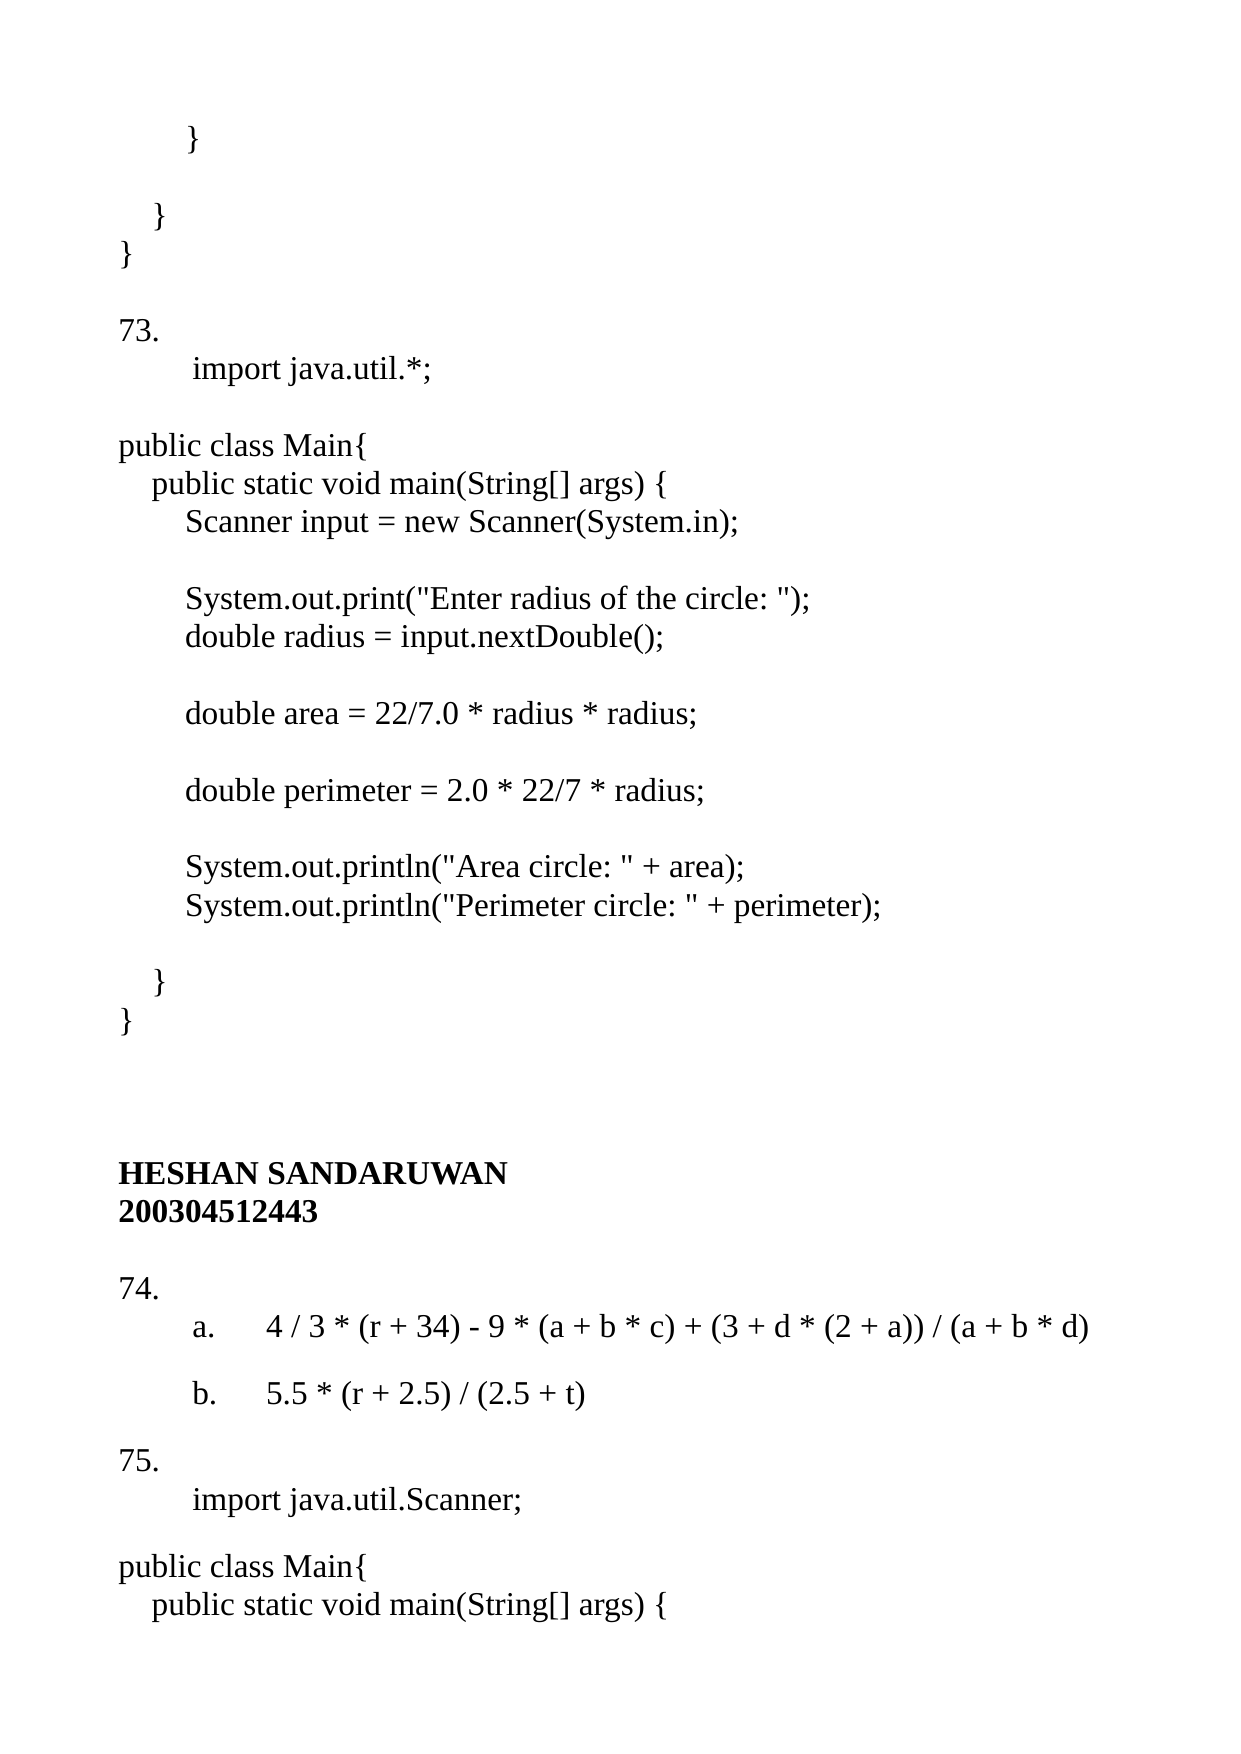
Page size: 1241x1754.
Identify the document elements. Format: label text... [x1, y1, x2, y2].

text 75. [118, 1441, 1122, 1479]
text } [118, 195, 1122, 233]
text } [118, 961, 1122, 1000]
text b. 5.5 * (r + 2.5) / (2.5 + t) [118, 1373, 1122, 1412]
text a. 4 / 3 * (r + 34) - 9 * (a + b * c) + (3 + d * (2 + a)) / (a + b * d) [118, 1306, 1122, 1345]
text public static void main(String[] args) { [118, 1584, 1122, 1623]
text } [118, 233, 1122, 271]
text 74. [118, 1268, 1122, 1306]
text public class Main{ [118, 1546, 1122, 1584]
text double area = 22/7.0 * radius * radius; [118, 693, 1122, 731]
text public static void main(String[] args) { [118, 463, 1122, 501]
text 200304512443 [118, 1191, 1122, 1230]
text Scanner input = new Scanner(System.in); [118, 501, 1122, 540]
text double perimeter = 2.0 * 22/7 * radius; [118, 770, 1122, 808]
text HESHAN SANDARUWAN [118, 1153, 1122, 1191]
text System.out.print("Enter radius of the circle: "); [118, 578, 1122, 616]
text import java.util.Scanner; [118, 1479, 1122, 1517]
text System.out.println("Area circle: " + area); [118, 846, 1122, 885]
text public class Main{ [118, 425, 1122, 463]
text import java.util.*; [118, 348, 1122, 386]
text 73. [118, 310, 1122, 348]
text } [118, 118, 1122, 156]
text double radius = input.nextDouble(); [118, 616, 1122, 655]
text } [118, 1000, 1122, 1038]
text System.out.println("Perimeter circle: " + perimeter); [118, 885, 1122, 923]
